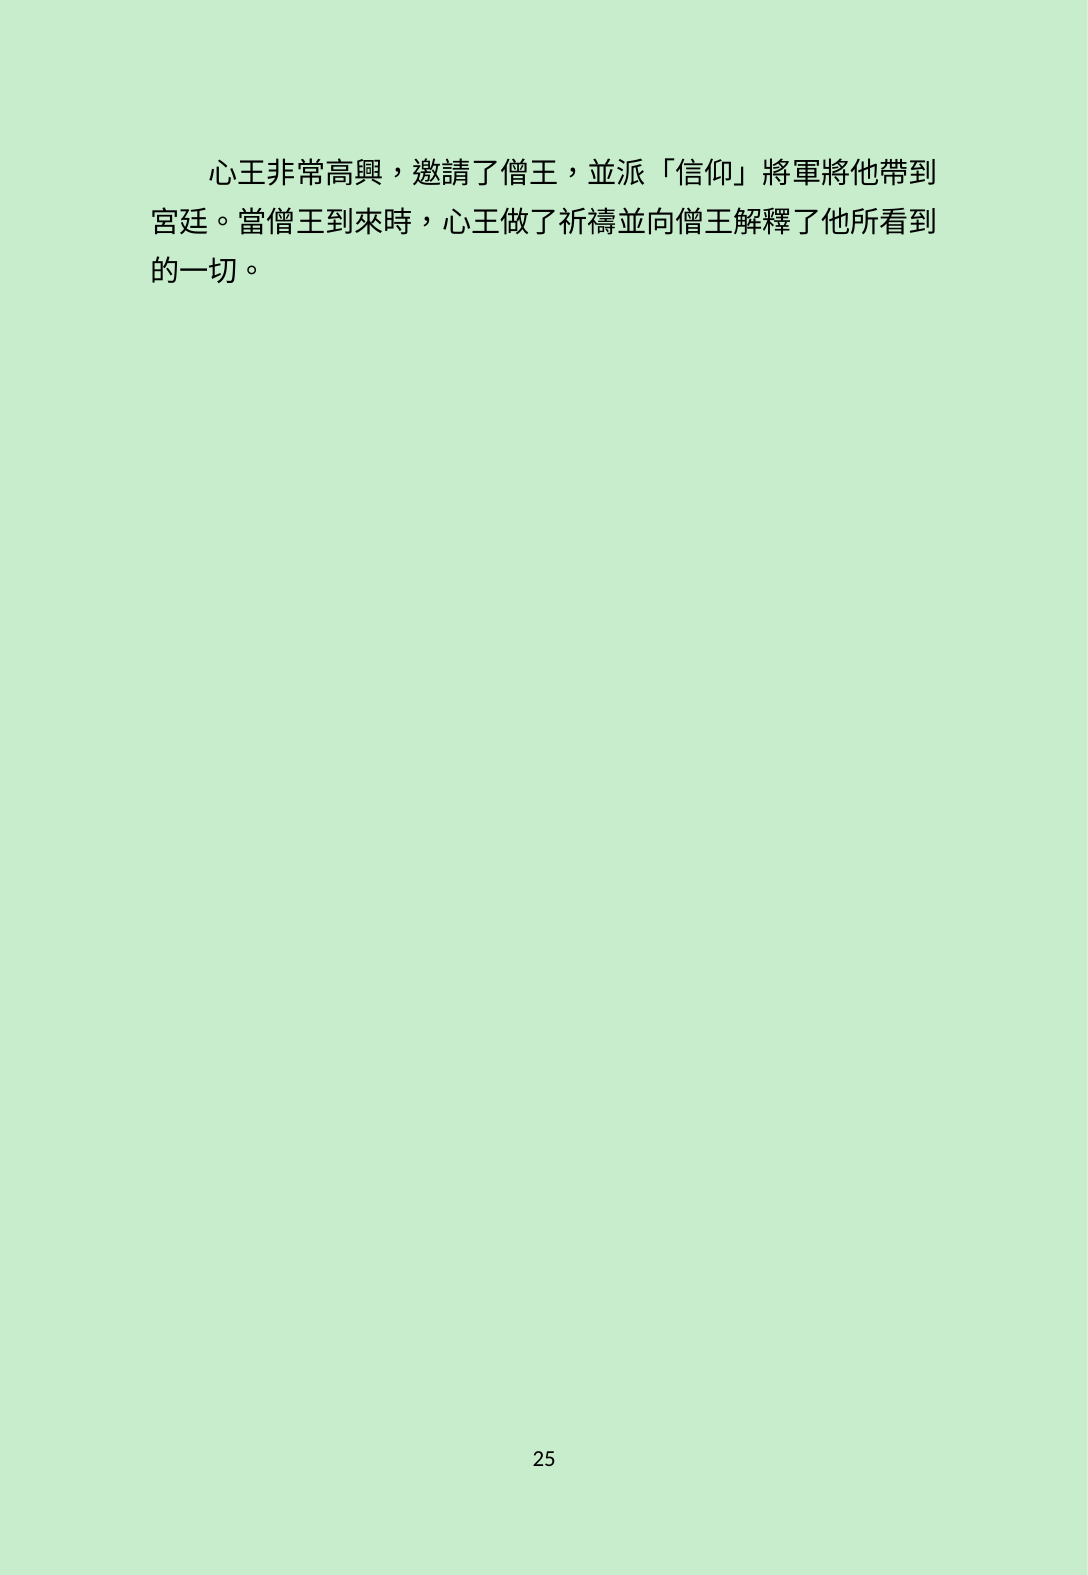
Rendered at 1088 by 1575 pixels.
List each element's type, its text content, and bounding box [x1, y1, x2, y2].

text 心王非常高興，邀請了僧王，並派「信仰」將軍將他帶到宮廷。當僧王到來時，心王做了祈禱並向僧王解釋了他所看到的一切。 [150, 150, 938, 289]
